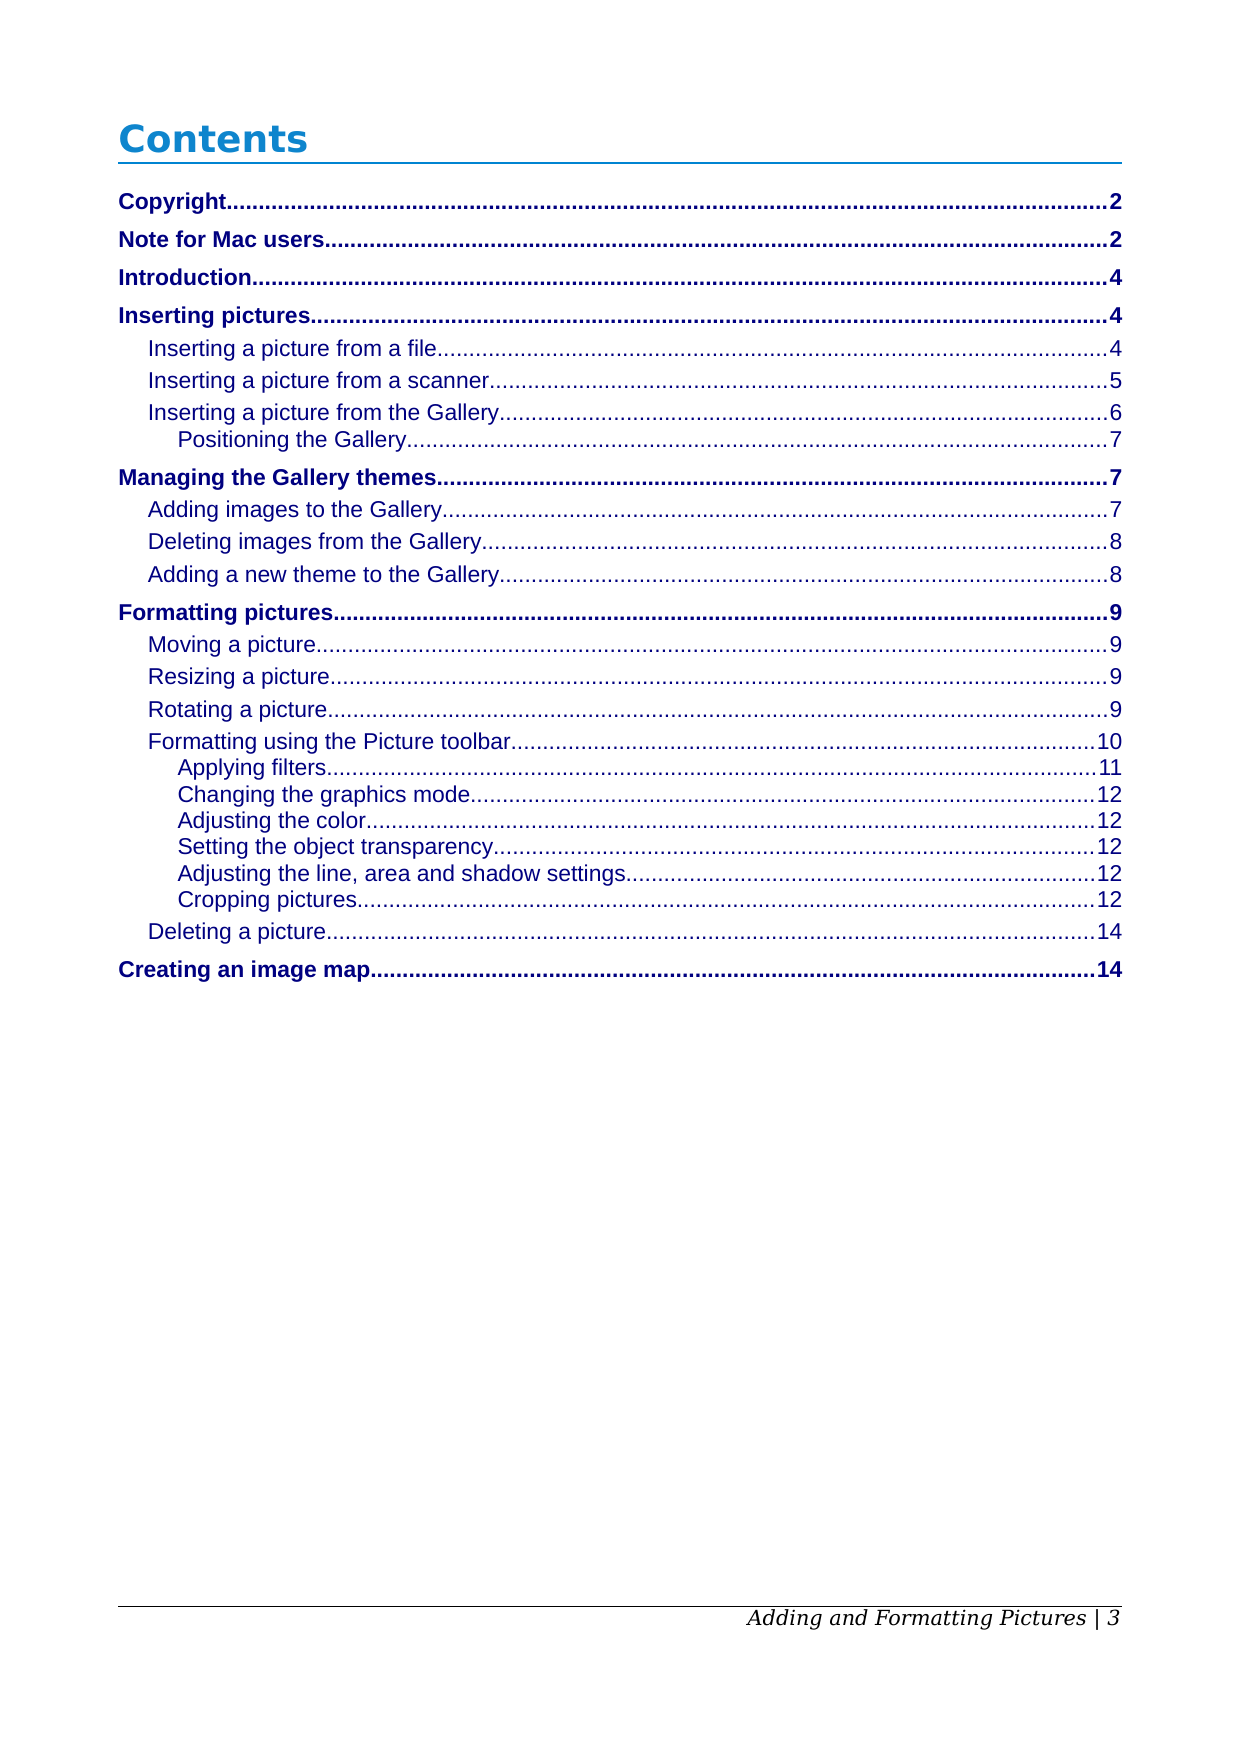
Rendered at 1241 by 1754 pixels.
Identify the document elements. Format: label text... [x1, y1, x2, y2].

text Rotating a picture 9 [148, 696, 1122, 722]
text Inserting a picture from the Gallery 6 [148, 399, 1122, 426]
text Inserting a picture from a file 4 [148, 335, 1122, 361]
text Applying filters 11 [177, 754, 1122, 781]
text Positioning the Gallery 7 [177, 426, 1122, 452]
text Adding a new theme to the Gallery 8 [148, 561, 1122, 587]
text Adding images to the Gallery 7 [148, 496, 1122, 522]
text Deleting images from the Gallery 8 [148, 528, 1122, 555]
text Formatting pictures 9 [118, 599, 1122, 625]
text Copyright 2 [118, 188, 1122, 214]
text Adjusting the line, area and shadow settings 12 [177, 860, 1122, 886]
text Moving a picture 9 [148, 631, 1122, 657]
text Changing the graphics mode 12 [177, 781, 1122, 807]
text Inserting a picture from a scanner 5 [148, 367, 1122, 393]
text Note for Mac users 2 [118, 226, 1122, 252]
text Deleting a picture 14 [148, 918, 1122, 945]
text Adjusting the color 12 [177, 807, 1122, 833]
text Creating an image map 14 [118, 956, 1122, 983]
text Inserting pictures 4 [118, 302, 1122, 329]
text Setting the object transparency 12 [177, 833, 1122, 860]
text Introduction 4 [118, 264, 1122, 291]
text Contents [118, 118, 1122, 162]
text Resizing a picture 9 [148, 663, 1122, 690]
text Cropping pictures 12 [177, 886, 1122, 912]
text Formatting using the Picture toolbar 10 [148, 728, 1122, 754]
text Managing the Gallery themes 7 [118, 464, 1122, 490]
